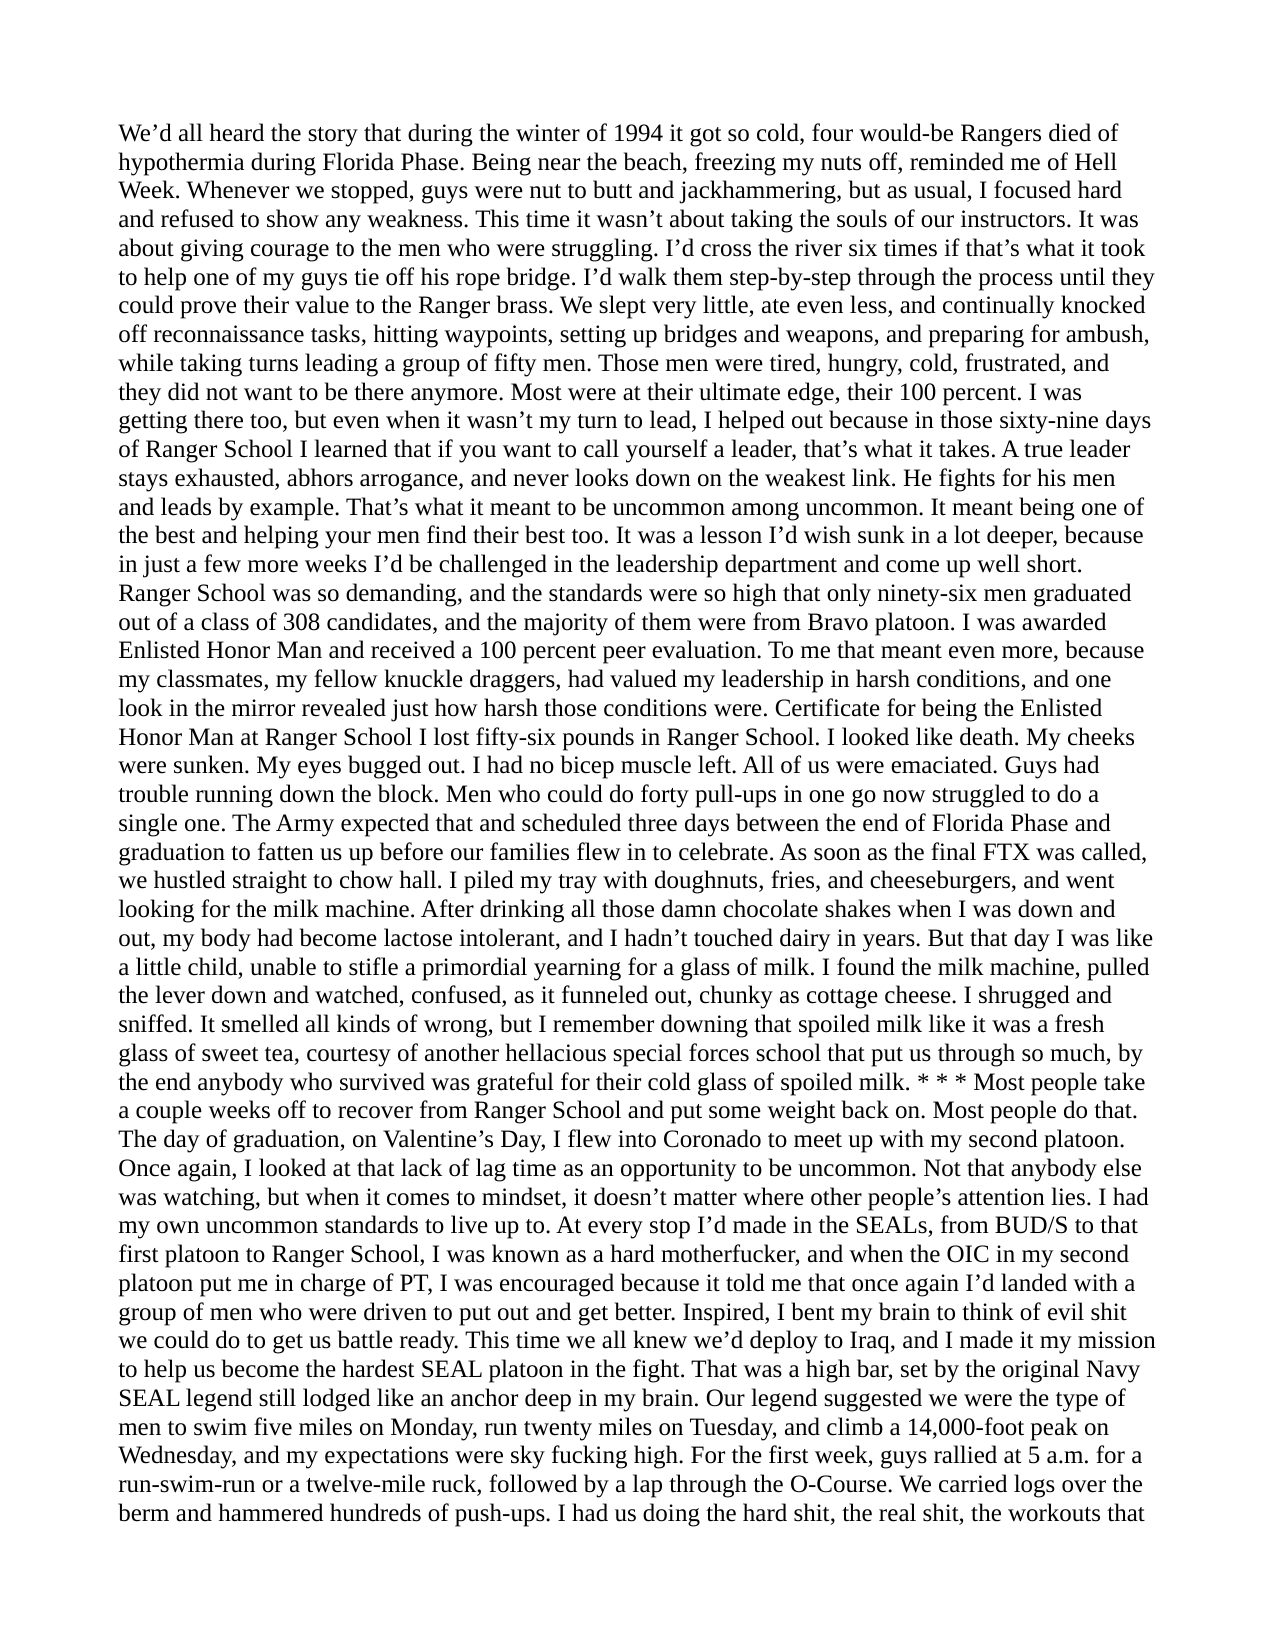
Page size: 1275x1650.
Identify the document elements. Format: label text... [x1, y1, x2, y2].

text We’d all heard the story that during the winter of 1994 it got so cold, four would-be Rangers died of hypothermia during Florida Phase. Being near the beach, freezing my nuts off, reminded me of Hell Week. Whenever we stopped, guys were nut to butt and jackhammering, but as usual, I focused hard and refused to show any weakness. This time it wasn’t about taking the souls of our instructors. It was about giving courage to the men who were struggling. I’d cross the river six times if that’s what it took to help one of my guys tie off his rope bridge. I’d walk them step-by-step through the process until they could prove their value to the Ranger brass. We slept very little, ate even less, and continually knocked off reconnaissance tasks, hitting waypoints, setting up bridges and weapons, and preparing for ambush, while taking turns leading a group of fifty men. Those men were tired, hungry, cold, frustrated, and they did not want to be there anymore. Most were at their ultimate edge, their 100 percent. I was getting there too, but even when it wasn’t my turn to lead, I helped out because in those sixty-nine days of Ranger School I learned that if you want to call yourself a leader, that’s what it takes. A true leader stays exhausted, abhors arrogance, and never looks down on the weakest link. He fights for his men and leads by example. That’s what it meant to be uncommon among uncommon. It meant being one of the best and helping your men find their best too. It was a lesson I’d wish sunk in a lot deeper, because in just a few more weeks I’d be challenged in the leadership department and come up well short. Ranger School was so demanding, and the standards were so high that only ninety-six men graduated out of a class of 308 candidates, and the majority of them were from Bravo platoon. I was awarded Enlisted Honor Man and received a 100 percent peer evaluation. To me that meant even more, because my classmates, my fellow knuckle draggers, had valued my leadership in harsh conditions, and one look in the mirror revealed just how harsh those conditions were. Certificate for being the Enlisted Honor Man at Ranger School I lost fifty-six pounds in Ranger School. I looked like death. My cheeks were sunken. My eyes bugged out. I had no bicep muscle left. All of us were emaciated. Guys had trouble running down the block. Men who could do forty pull-ups in one go now struggled to do a single one. The Army expected that and scheduled three days between the end of Florida Phase and graduation to fatten us up before our families flew in to celebrate. As soon as the final FTX was called, we hustled straight to chow hall. I piled my tray with doughnuts, fries, and cheeseburgers, and went looking for the milk machine. After drinking all those damn chocolate shakes when I was down and out, my body had become lactose intolerant, and I hadn’t touched dairy in years. But that day I was like a little child, unable to stifle a primordial yearning for a glass of milk. I found the milk machine, pulled the lever down and watched, confused, as it funneled out, chunky as cottage cheese. I shrugged and sniffed. It smelled all kinds of wrong, but I remember downing that spoiled milk like it was a fresh glass of sweet tea, courtesy of another hellacious special forces school that put us through so much, by the end anybody who survived was grateful for their cold glass of spoiled milk. * * * Most people take a couple weeks off to recover from Ranger School and put some weight back on. Most people do that. The day of graduation, on Valentine’s Day, I flew into Coronado to meet up with my second platoon. Once again, I looked at that lack of lag time as an opportunity to be uncommon. Not that anybody else was watching, but when it comes to mindset, it doesn’t matter where other people’s attention lies. I had my own uncommon standards to live up to. At every stop I’d made in the SEALs, from BUD/S to that first platoon to Ranger School, I was known as a hard motherfucker, and when the OIC in my second platoon put me in charge of PT, I was encouraged because it told me that once again I’d landed with a group of men who were driven to put out and get better. Inspired, I bent my brain to think of evil shit we could do to get us battle ready. This time we all knew we’d deploy to Iraq, and I made it my mission to help us become the hardest SEAL platoon in the fight. That was a high bar, set by the original Navy SEAL legend still lodged like an anchor deep in my brain. Our legend suggested we were the type of men to swim five miles on Monday, run twenty miles on Tuesday, and climb a 14,000-foot peak on Wednesday, and my expectations were sky fucking high. For the first week, guys rallied at 5 a.m. for a run-swim-run or a twelve-mile ruck, followed by a lap through the O-Course. We carried logs over the berm and hammered hundreds of push-ups. I had us doing the hard shit, the real shit, the workouts that [118, 118, 1157, 1527]
